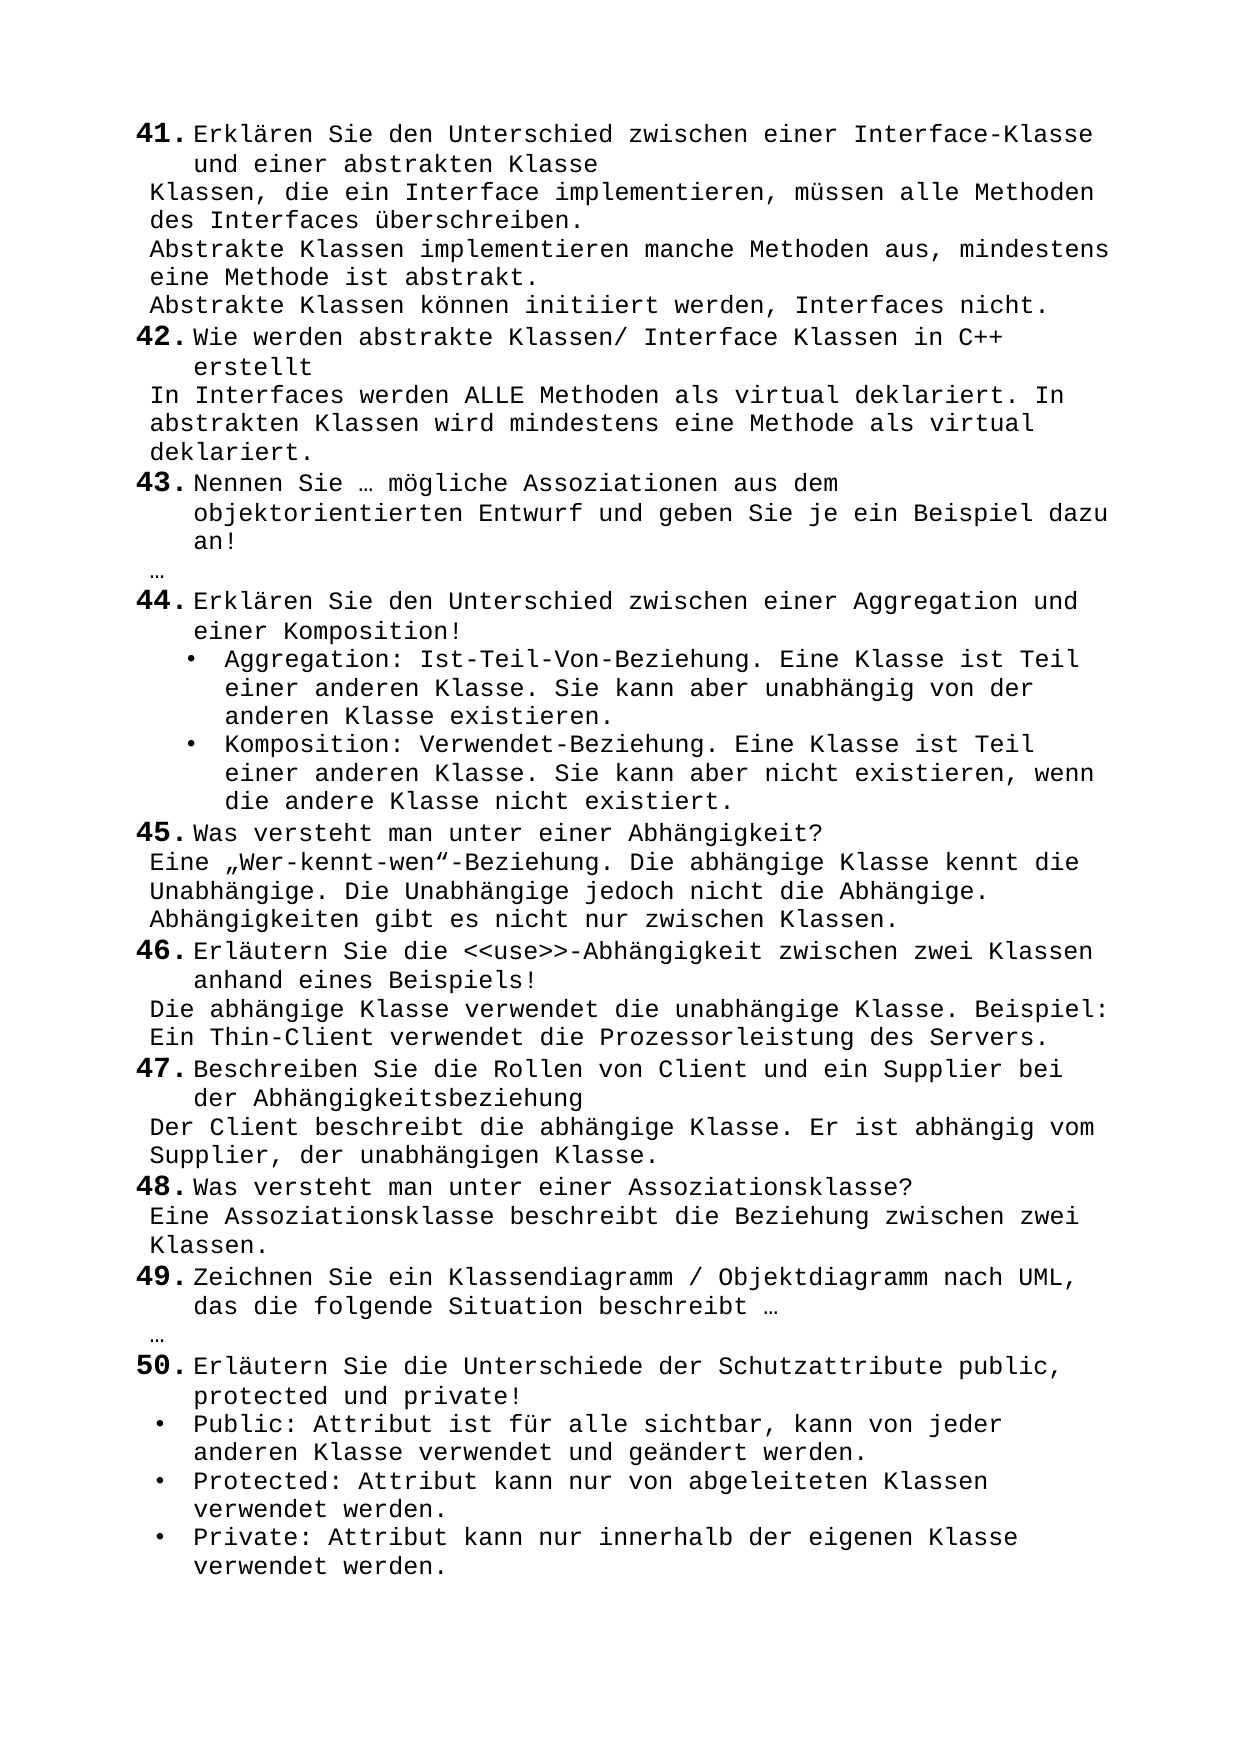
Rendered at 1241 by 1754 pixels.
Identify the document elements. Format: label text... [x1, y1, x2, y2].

list Erklären Sie den Unterschied zwischen einer Aggregation und einer Komposition! [118, 586, 1122, 647]
list Der Client beschreibt die abhängige Klasse. Er ist abhängig vom Supplier, der unabhängigen Klasse. [118, 1114, 1122, 1171]
list Erklären Sie den Unterschied zwischen einer Interface-Klasse und einer abstrakten Klasse [118, 118, 1122, 179]
list Wie werden abstrakte Klassen/ Interface Klassen in C++ erstellt [118, 321, 1122, 382]
list Zeichnen Sie ein Klassendiagramm / Objektdiagramm nach UML, das die folgende Situation beschreibt … [118, 1261, 1122, 1322]
list Abstrakte Klassen implementieren manche Methoden aus, mindestens eine Methode ist abstrakt. [118, 236, 1122, 293]
list Protected: Attribut kann nur von abgeleiteten Klassen verwendet werden. [156, 1468, 1122, 1525]
list Die abhängige Klasse verwendet die unabhängige Klasse. Beispiel: Ein Thin-Client verwendet die Prozessorleistung des Servers. [118, 996, 1122, 1053]
list In Interfaces werden ALLE Methoden als virtual deklariert. In abstrakten Klassen wird mindestens eine Methode als virtual deklariert. [118, 382, 1122, 467]
list Erläutern Sie die <<use>>-Abhängigkeit zwischen zwei Klassen anhand eines Beispiels! [118, 935, 1122, 996]
list Komposition: Verwendet-Beziehung. Eine Klasse ist Teil einer anderen Klasse. Sie kann aber nicht existieren, wenn die andere Klasse nicht existiert. [187, 732, 1122, 817]
list Private: Attribut kann nur innerhalb der eigenen Klasse verwendet werden. [156, 1525, 1122, 1582]
list Aggregation: Ist-Teil-Von-Beziehung. Eine Klasse ist Teil einer anderen Klasse. Sie kann aber unabhängig von der anderen Klasse existieren. [187, 647, 1122, 732]
list Beschreiben Sie die Rollen von Client und ein Supplier bei der Abhängigkeitsbeziehung [118, 1053, 1122, 1114]
list Eine „Wer-kennt-wen“-Beziehung. Die abhängige Klasse kennt die Unabhängige. Die Unabhängige jedoch nicht die Abhängige. Abhängigkeiten gibt es nicht nur zwischen Klassen. [118, 850, 1122, 935]
list … [118, 1322, 1122, 1350]
list Was versteht man unter einer Abhängigkeit? [118, 817, 1122, 850]
list Abstrakte Klassen können initiiert werden, Interfaces nicht. [118, 293, 1122, 321]
list … [118, 557, 1122, 586]
list Erläutern Sie die Unterschiede der Schutzattribute public, protected und private! [118, 1350, 1122, 1412]
list Public: Attribut ist für alle sichtbar, kann von jeder anderen Klasse verwendet und geändert werden. [156, 1412, 1122, 1468]
list Was versteht man unter einer Assoziationsklasse? [118, 1171, 1122, 1204]
list Nennen Sie … mögliche Assoziationen aus dem objektorientierten Entwurf und geben Sie je ein Beispiel dazu an! [118, 467, 1122, 557]
list Klassen, die ein Interface implementieren, müssen alle Methoden des Interfaces überschreiben. [118, 179, 1122, 236]
list Eine Assoziationsklasse beschreibt die Beziehung zwischen zwei Klassen. [118, 1204, 1122, 1261]
